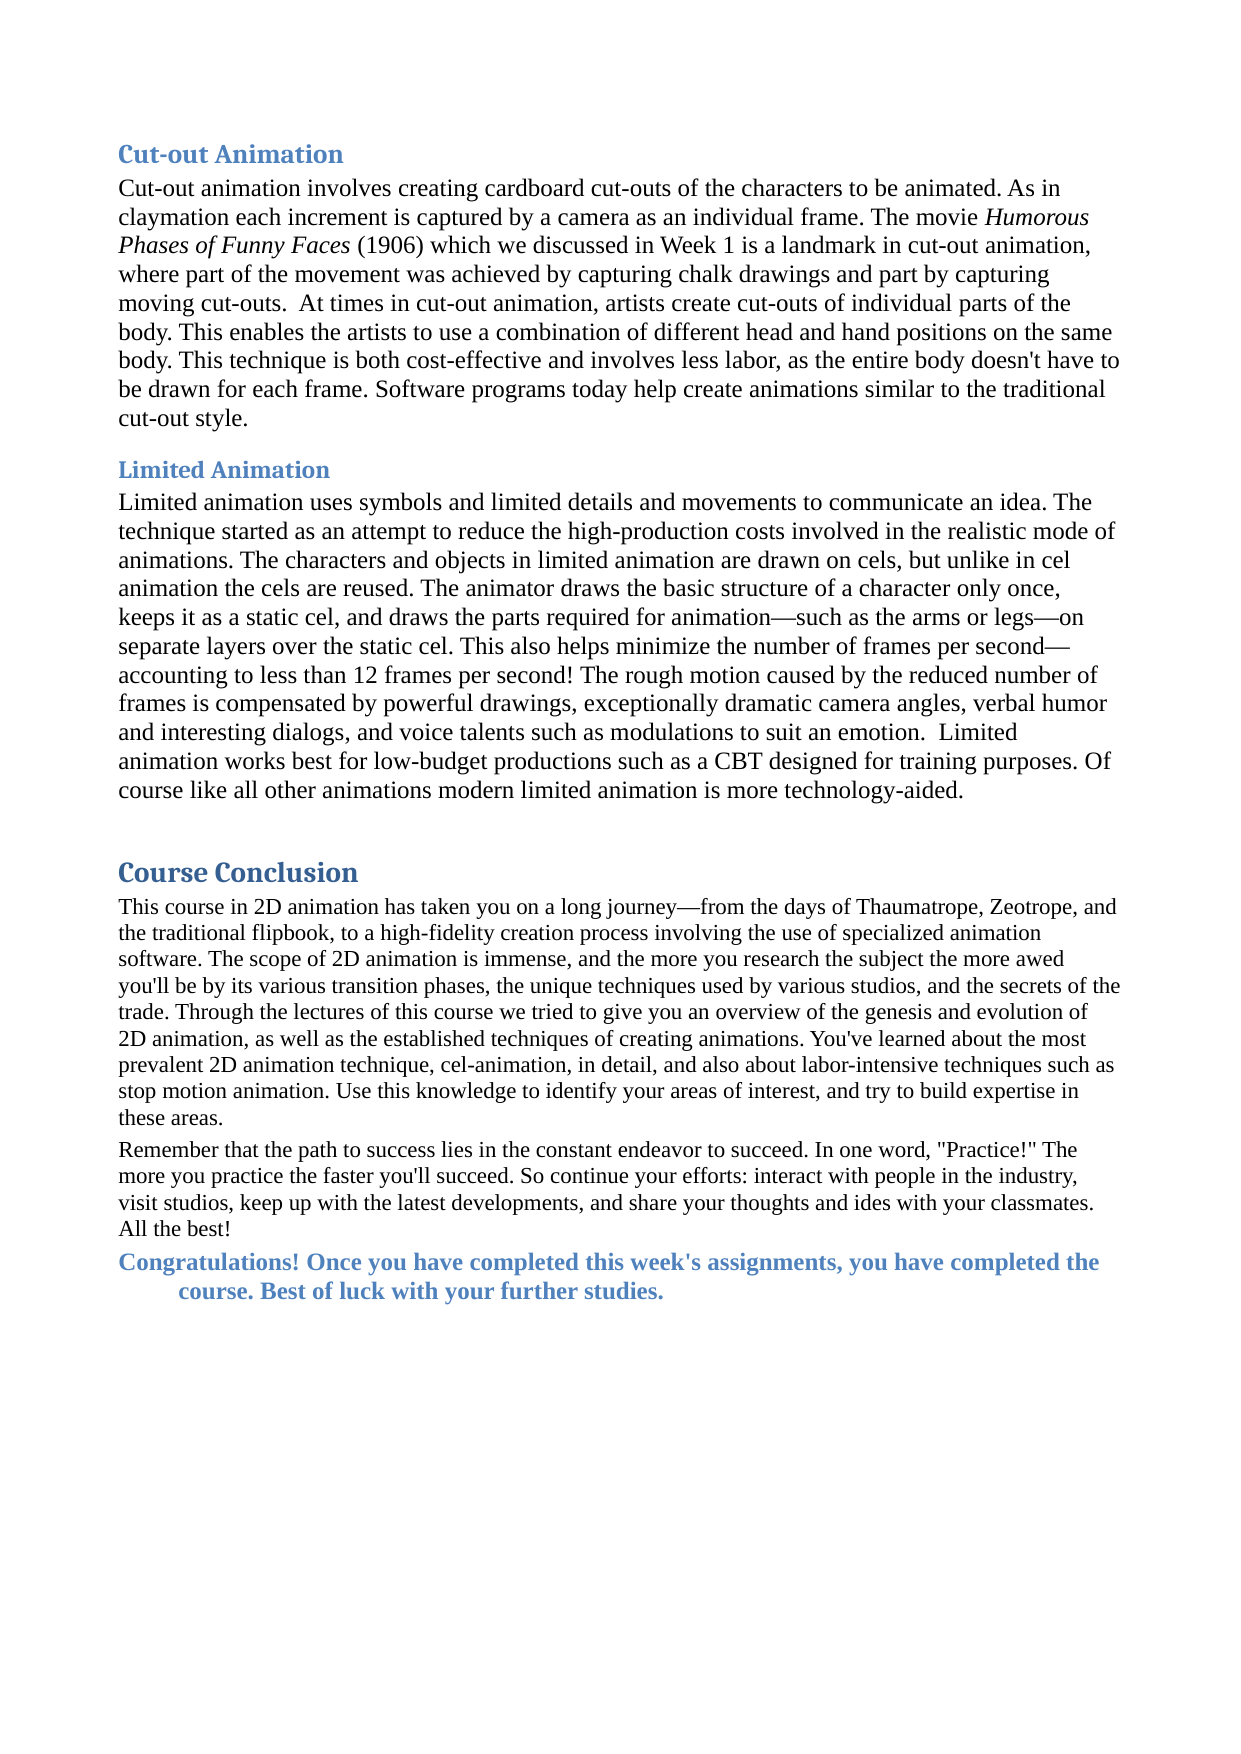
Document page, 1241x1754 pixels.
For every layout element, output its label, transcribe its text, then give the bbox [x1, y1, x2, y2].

text Cut-out animation involves creating cardboard cut-outs of the characters to be animated. As in claymation each increment is captured by a camera as an individual frame. The movie Humorous Phases of Funny Faces (1906) which we discussed in Week 1 is a landmark in cut-out animation, where part of the movement was achieved by capturing chalk drawings and part by capturing moving cut-outs. At times in cut-out animation, artists create cut-outs of individual parts of the body. This enables the artists to use a combination of different head and hand positions on the same body. This technique is both cost-effective and involves less labor, as the entire body doesn't have to be drawn for each frame. Software programs today help create animations similar to the traditional cut-out style. [118, 173, 1122, 432]
subtitle Cut-out Animation [118, 139, 1122, 170]
text This course in 2D animation has taken you on a long journey—from the days of Thaumatrope, Zeotrope, and the traditional flipbook, to a high-fidelity creation process involving the use of specialized animation software. The scope of 2D animation is immense, and the more you research the subject the more awed you'll be by its various transition phases, the unique techniques used by various studios, and the secrets of the trade. Through the lectures of this course we tried to give you an overview of the genesis and evolution of 2D animation, as well as the established techniques of creating animations. You've learned about the most prevalent 2D animation technique, cel-animation, in detail, and also about labor-intensive techniques such as stop motion animation. Use this knowledge to identify your areas of interest, and try to build expertise in these areas. [118, 893, 1122, 1130]
subtitle Limited Animation [118, 456, 1122, 484]
text Limited animation uses symbols and limited details and movements to communicate an idea. The technique started as an attempt to reduce the high-production costs involved in the realistic mode of animations. The characters and objects in limited animation are drawn on cels, but unlike in cel animation the cels are reused. The animator draws the basic structure of a character only once, keeps it as a static cel, and draws the parts required for animation—such as the arms or legs—on separate layers over the static cel. This also helps minimize the number of frames per second—accounting to less than 12 frames per second! The rough motion caused by the reduced number of frames is compensated by powerful drawings, exceptionally dramatic camera angles, verbal humor and interesting dialogs, and voice talents such as modulations to suit an emotion. Limited animation works best for low-budget productions such as a CBT designed for training purposes. Of course like all other animations modern limited animation is more technology-aided. [118, 487, 1122, 803]
text Remember that the path to success lies in the constant endeavor to succeed. In one word, "Practice!" The more you practice the faster you'll succeed. So continue your efforts: interact with people in the industry, visit studios, keep up with the latest developments, and share your thoughts and ides with your classmates. All the best! [118, 1136, 1122, 1241]
subtitle Congratulations! Once you have completed this week's assignments, you have completed the course. Best of luck with your further studies. [118, 1247, 1122, 1304]
subtitle Course Conclusion [118, 856, 1122, 890]
